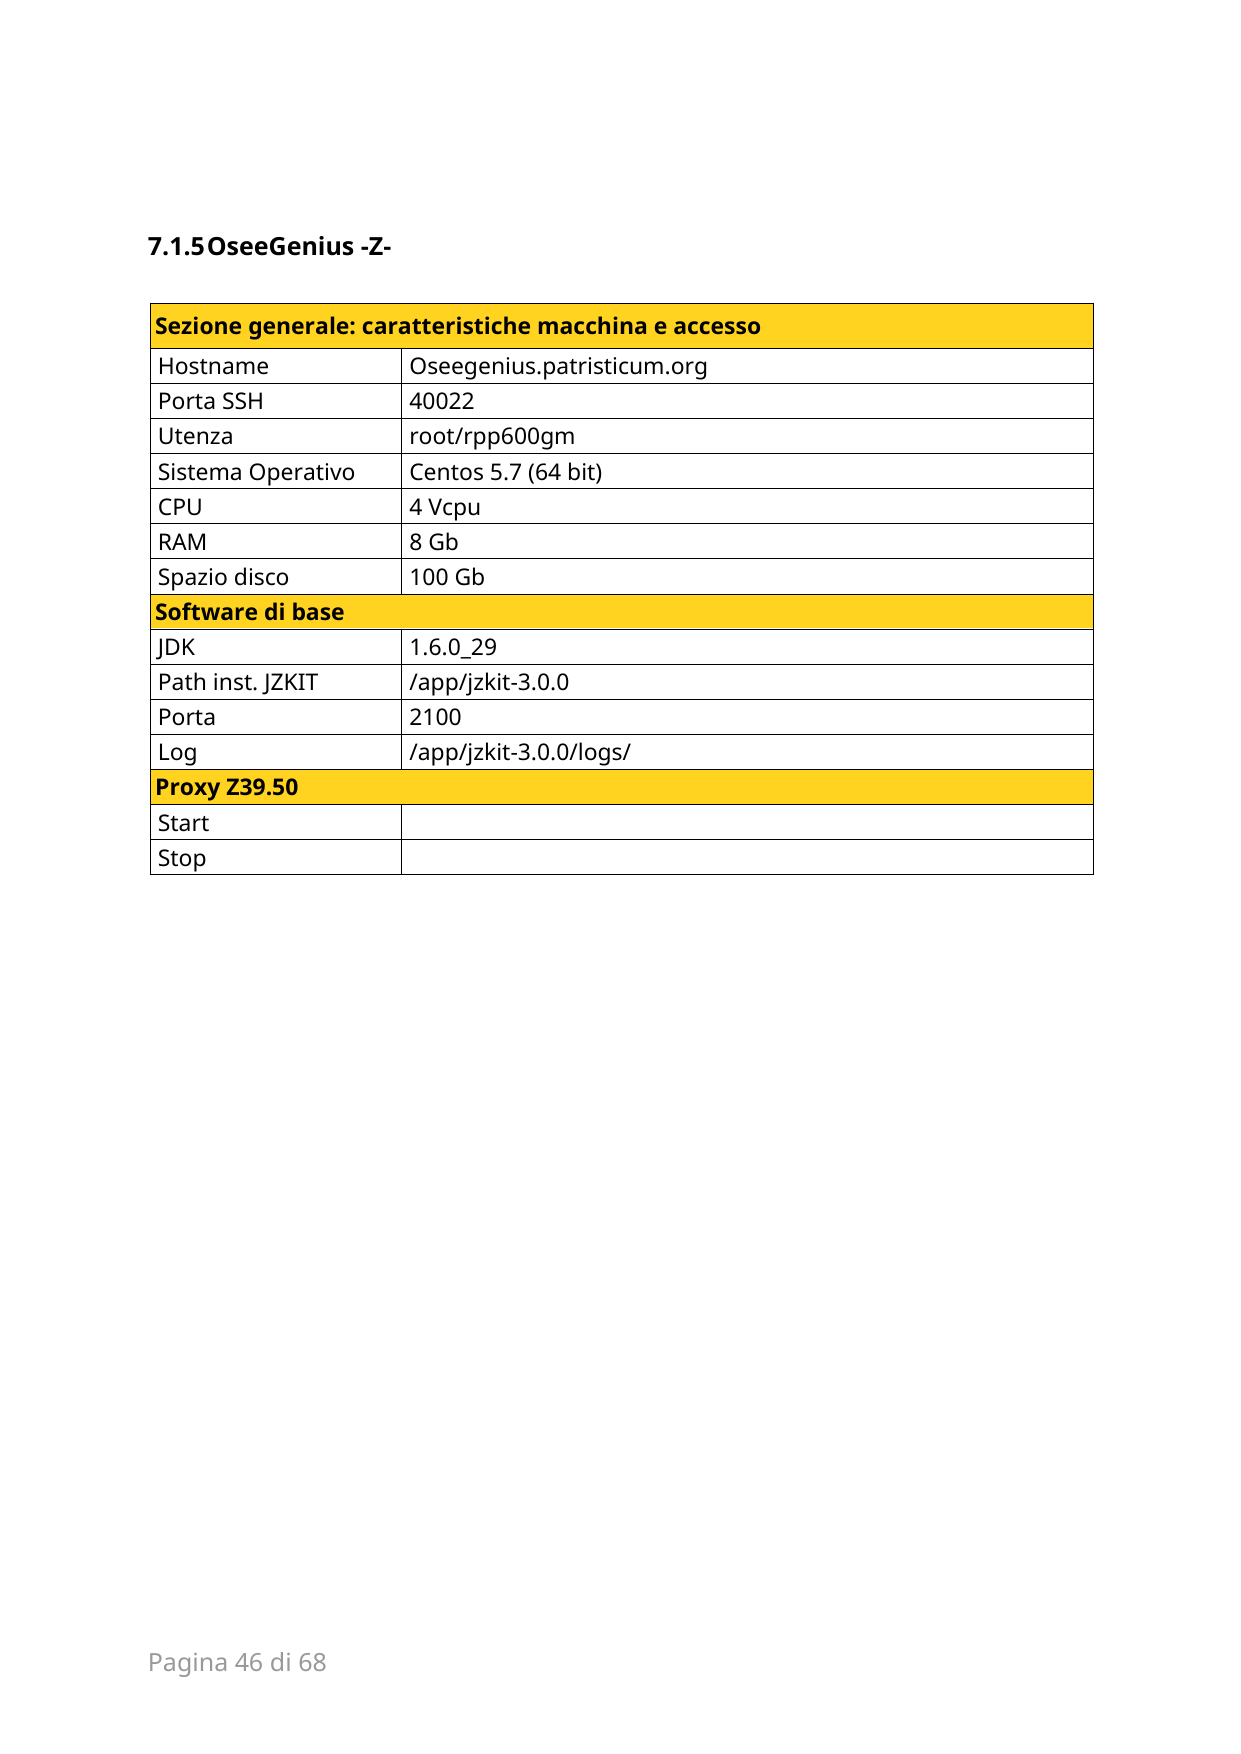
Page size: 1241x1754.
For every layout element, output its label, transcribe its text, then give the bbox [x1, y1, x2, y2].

table_cell 4 Vcpu [402, 489, 1093, 523]
table_cell Hostname [151, 349, 401, 383]
table_cell 2100 [402, 700, 1093, 734]
table_cell Centos 5.7 (64 bit) [402, 454, 1093, 488]
table_cell Software di base [151, 595, 1093, 628]
subtitle OseeGenius -Z- [148, 228, 1093, 263]
table_cell Porta SSH [151, 384, 401, 418]
table_cell 1.6.0_29 [402, 630, 1093, 664]
table_cell CPU [151, 489, 401, 523]
table_cell Oseegenius.patristicum.org [402, 349, 1093, 383]
table_cell [402, 805, 1093, 839]
table_cell 8 Gb [402, 524, 1093, 558]
table_cell 100 Gb [402, 559, 1093, 593]
table_cell Porta [151, 700, 401, 734]
table_cell Stop [151, 840, 401, 874]
table_cell /app/jzkit-3.0.0 [402, 665, 1093, 699]
table_cell Utenza [151, 419, 401, 453]
table_cell Path inst. JZKIT [151, 665, 401, 699]
table_cell Start [151, 805, 401, 839]
table_cell Log [151, 735, 401, 769]
table_cell /app/jzkit-3.0.0/logs/ [402, 735, 1093, 769]
table_cell root/rpp600gm [402, 419, 1093, 453]
table_cell JDK [151, 630, 401, 664]
table_cell 40022 [402, 384, 1093, 418]
table_cell Spazio disco [151, 559, 401, 593]
table_cell [402, 840, 1093, 874]
table_cell Sistema Operativo [151, 454, 401, 488]
table_cell Proxy Z39.50 [151, 770, 1093, 804]
table_cell RAM [151, 524, 401, 558]
table_header Sezione generale: caratteristiche macchina e accesso [151, 304, 1093, 348]
